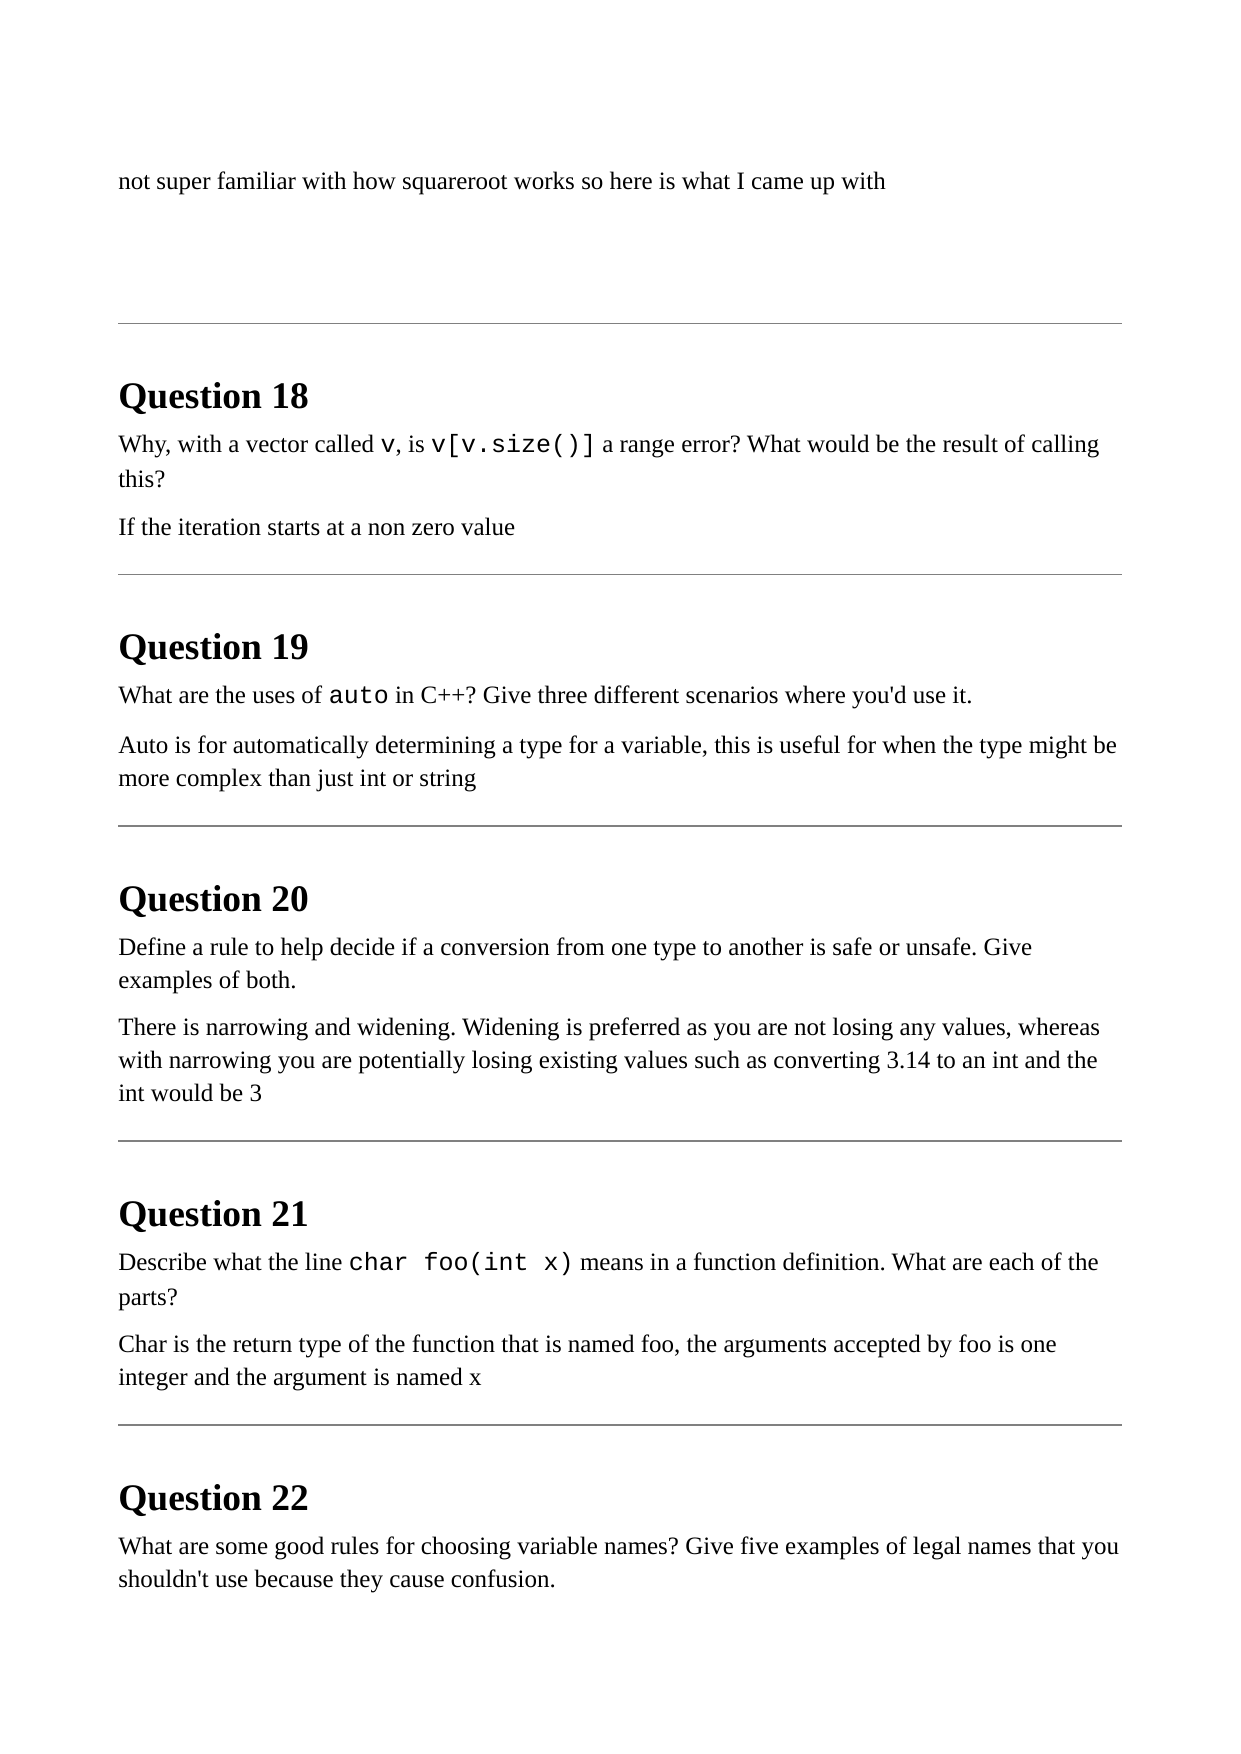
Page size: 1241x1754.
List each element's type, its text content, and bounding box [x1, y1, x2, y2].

text If the iteration starts at a non zero value [118, 512, 1122, 541]
text Why, with a vector called v, is v[v.size()] a range error? What would be the result of calling this? [118, 429, 1122, 493]
text Describe what the line char foo(int x) means in a function definition. What are each of the parts? [118, 1247, 1122, 1311]
text not super familiar with how squareroot works so here is what I came up with [118, 166, 1122, 194]
subtitle Question 20 [118, 876, 1122, 919]
text Auto is for automatically determining a type for a variable, this is useful for when the type might be more complex than just int or string [118, 730, 1122, 792]
text There is narrowing and widening. Widening is preferred as you are not losing any values, whereas with narrowing you are potentially losing existing values such as converting 3.14 to an int and the int would be 3 [118, 1012, 1122, 1107]
subtitle Question 19 [118, 625, 1122, 668]
text Define a rule to help decide if a conversion from one type to another is safe or unsafe. Give examples of both. [118, 932, 1122, 993]
subtitle Question 18 [118, 374, 1122, 417]
text What are the uses of auto in C++? Give three different scenarios where you'd use it. [118, 680, 1122, 711]
subtitle Question 21 [118, 1191, 1122, 1234]
text Char is the return type of the function that is named foo, the arguments accepted by foo is one integer and the argument is named x [118, 1329, 1122, 1391]
subtitle Question 22 [118, 1475, 1122, 1518]
text What are some good rules for choosing variable names? Give five examples of legal names that you shouldn't use because they cause confusion. [118, 1531, 1122, 1592]
